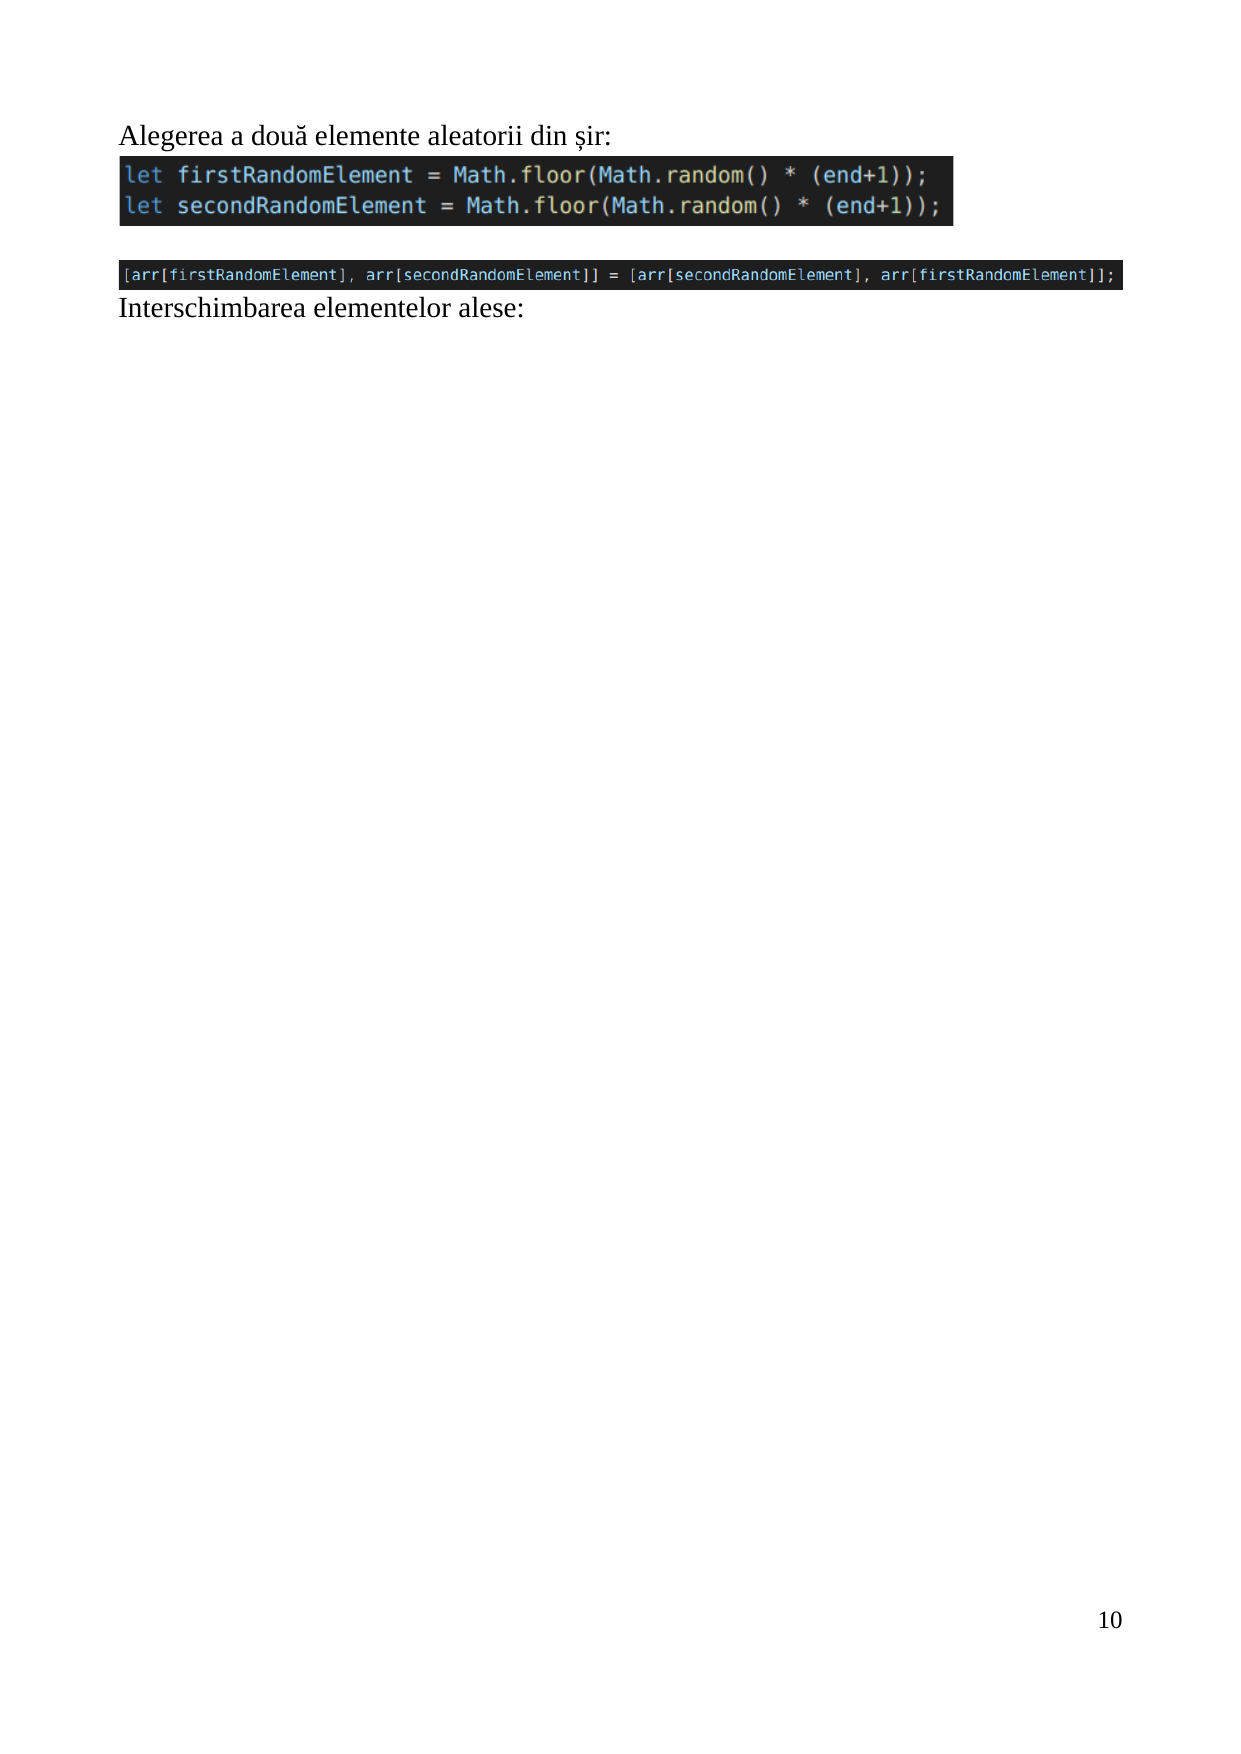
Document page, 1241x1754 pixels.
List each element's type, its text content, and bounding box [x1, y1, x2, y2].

text Interschimbarea elementelor alese: [118, 290, 1122, 323]
picture [118, 260, 1123, 290]
text Alegerea a două elemente aleatorii din șir: [118, 118, 1122, 260]
picture [119, 156, 954, 226]
